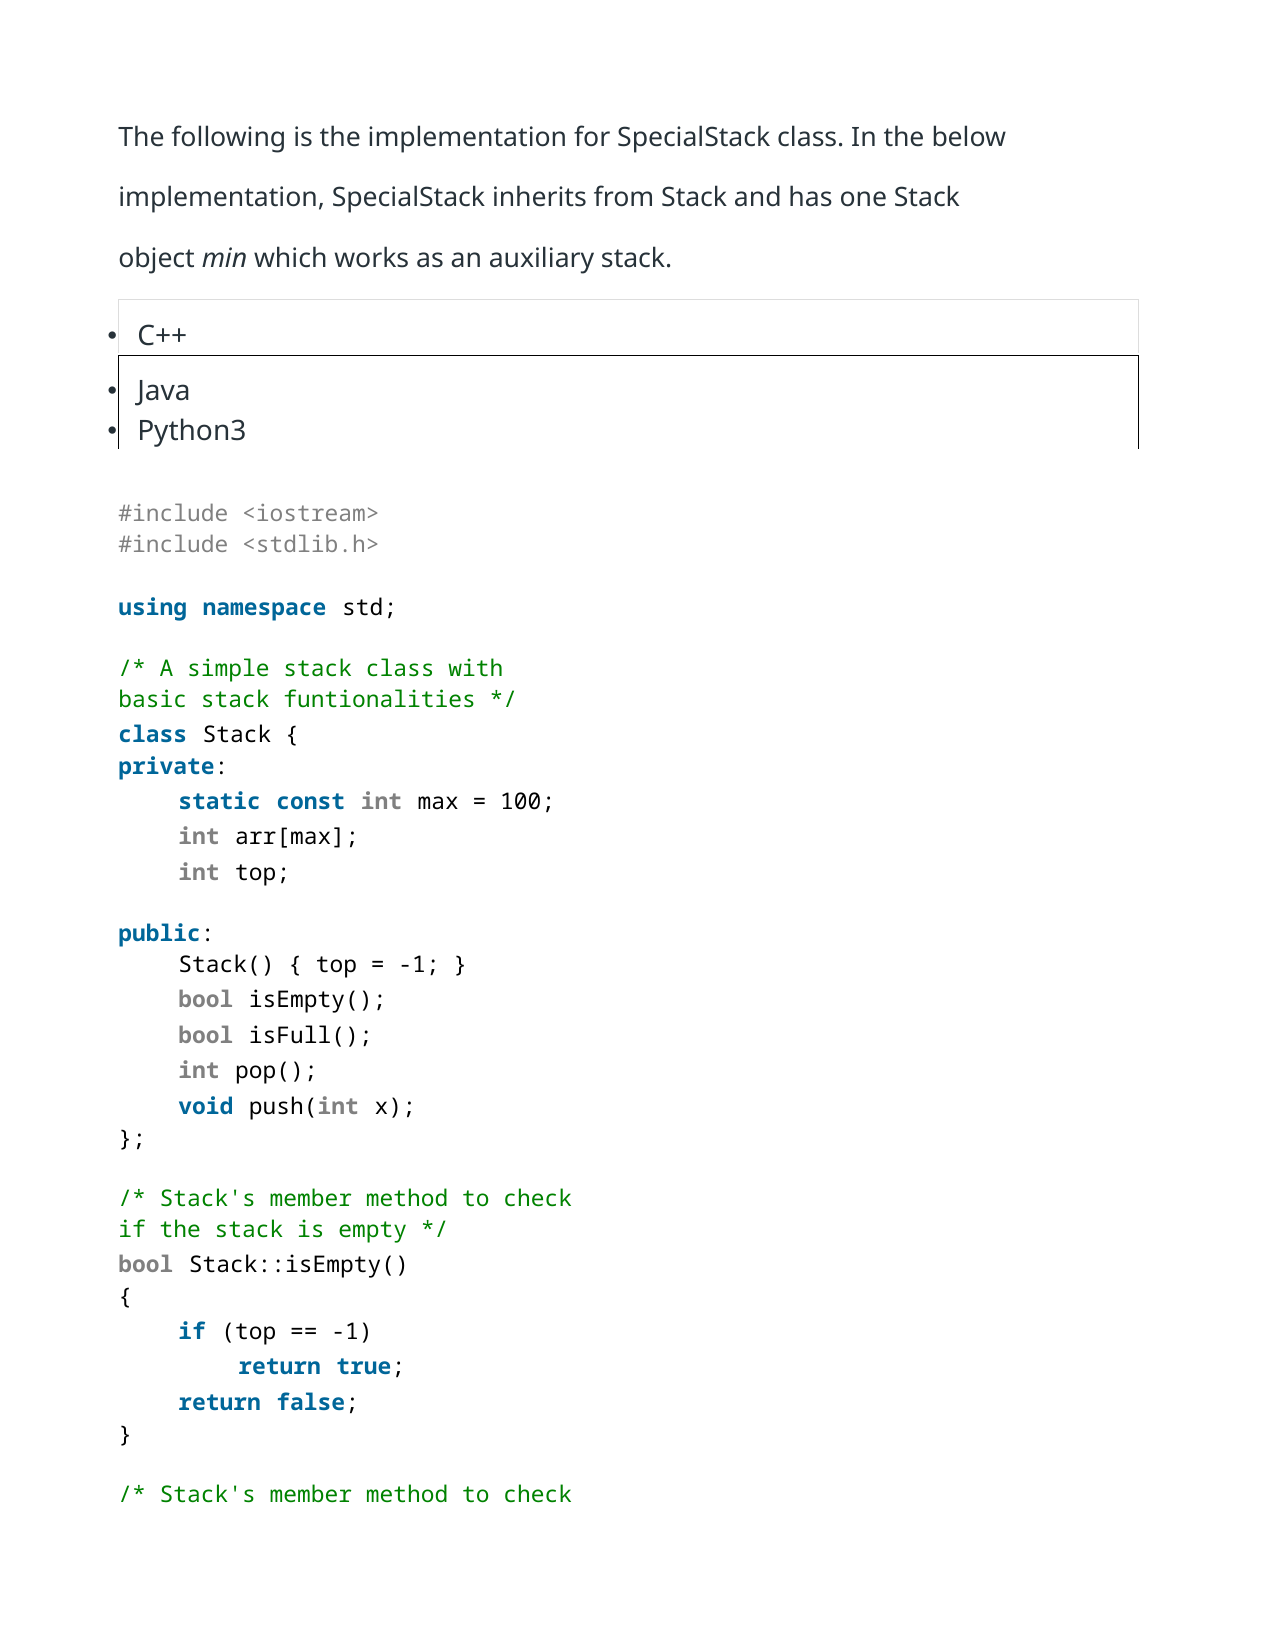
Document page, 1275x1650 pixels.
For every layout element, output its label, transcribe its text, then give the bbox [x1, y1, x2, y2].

list Python3 [119, 394, 1138, 449]
table_header #include <iostream> #include <stdlib.h> using namespace std; /* A simple stack class with basic stack funtionalities */ class Stack { private: static const int max = 100; int arr[max]; int top; public: Stack() { top = -1; } bool isEmpty(); bool isFull(); int pop(); void push(int x); }; /* Stack's member method to check if the stack is empty */ bool Stack::isEmpty() { if (top == -1) return true; return false; } /* Stack's member method to check [118, 497, 708, 1509]
list Java [119, 356, 1138, 394]
list C++ [119, 300, 1138, 353]
text The following is the implementation for SpecialStack class. In the below implementation, SpecialStack inherits from Stack and has one Stack object min which works as an auxiliary stack. [118, 118, 1157, 275]
